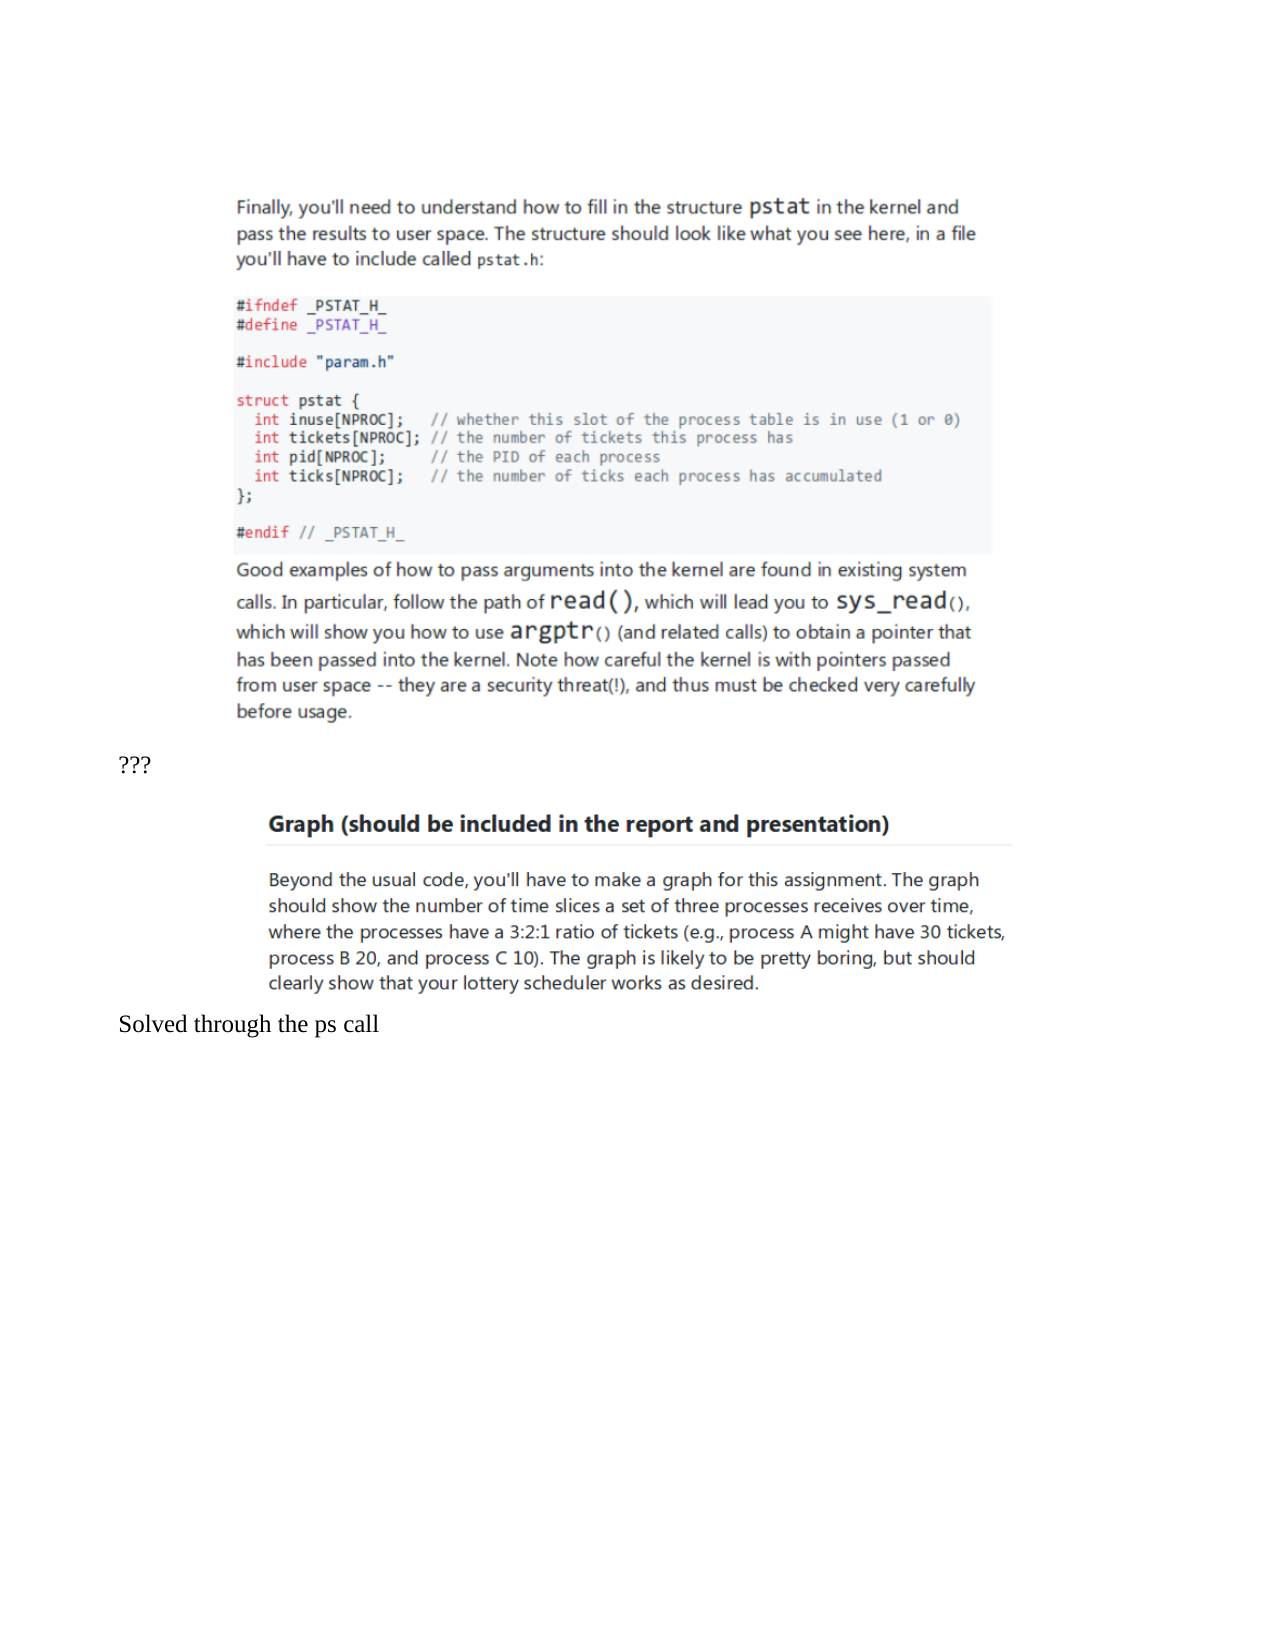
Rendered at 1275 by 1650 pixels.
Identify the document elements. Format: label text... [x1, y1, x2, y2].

picture [262, 808, 1013, 1009]
text Solved through the ps call [118, 1009, 1157, 1038]
text ??? [118, 751, 1157, 779]
picture [220, 193, 1019, 729]
